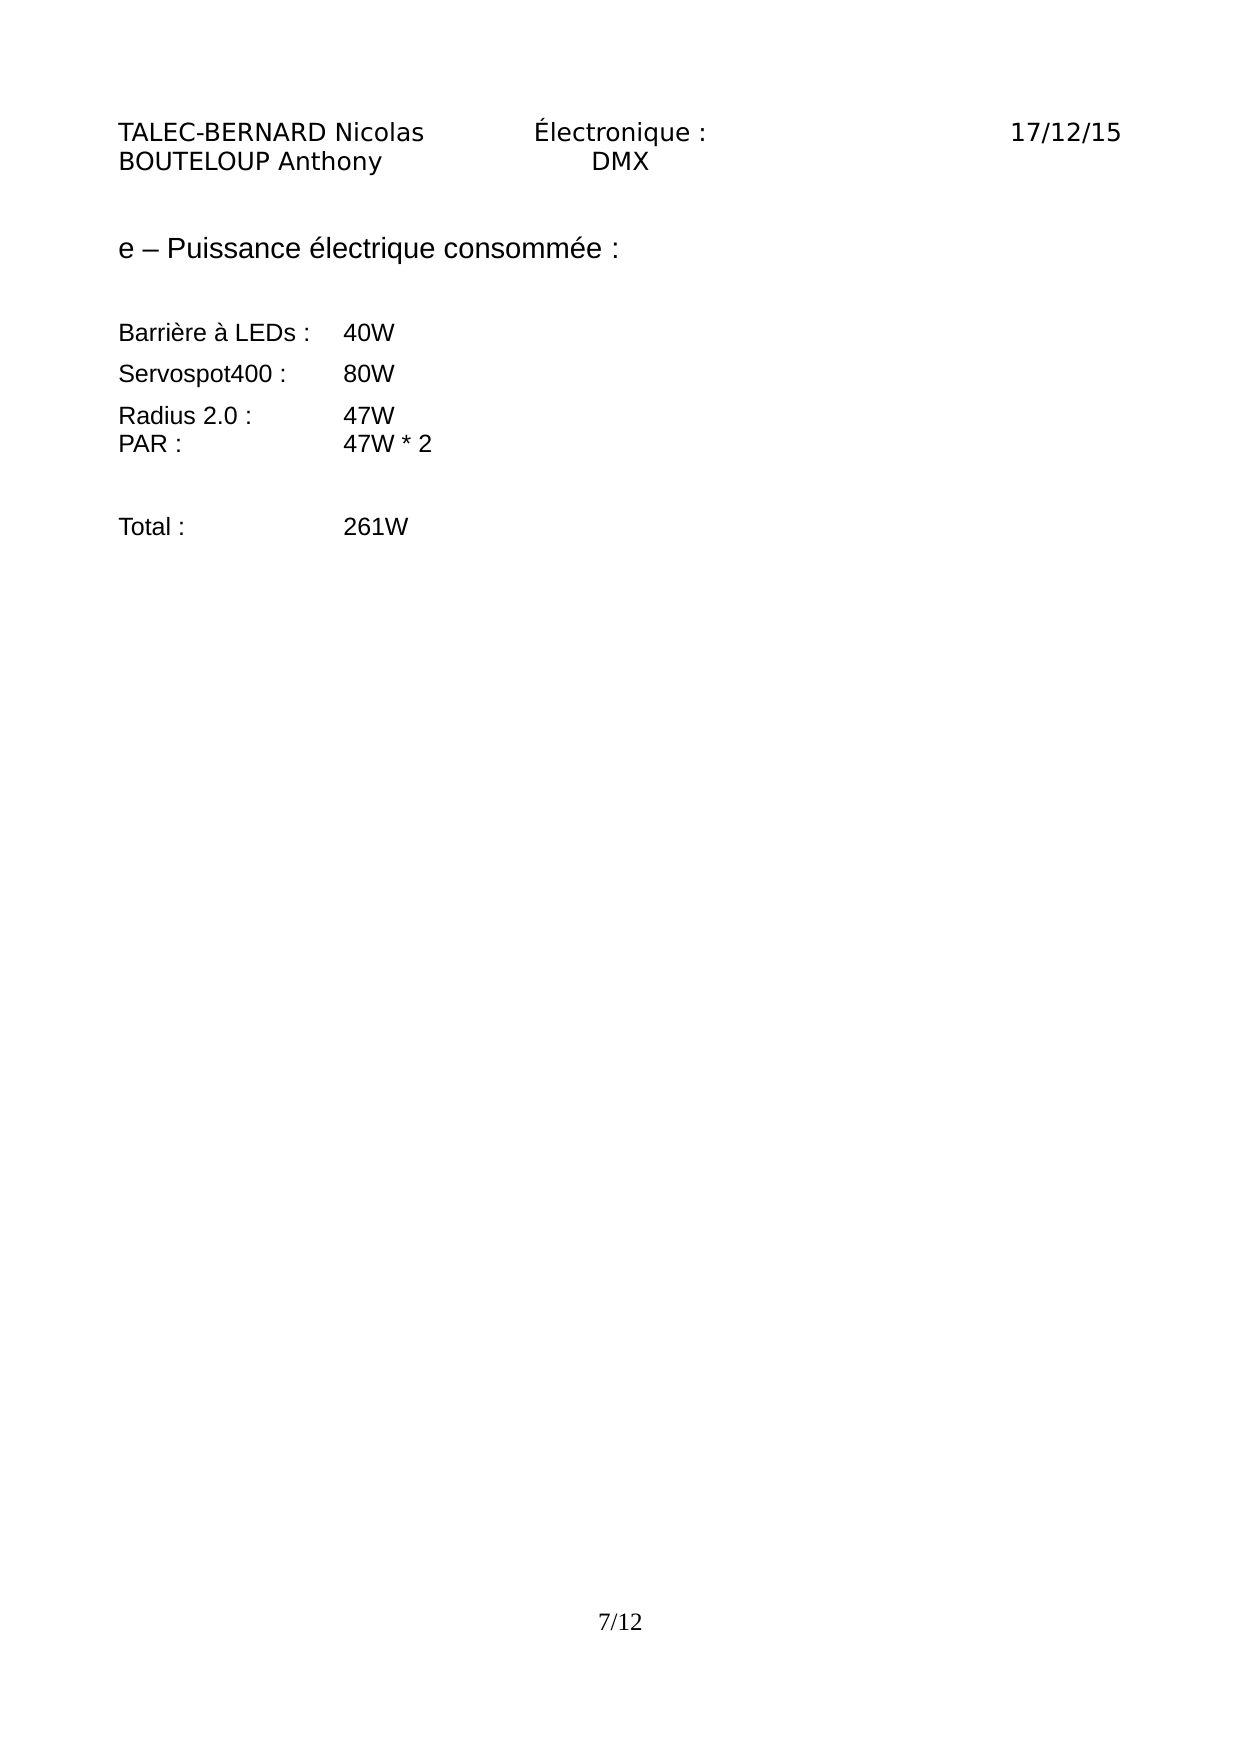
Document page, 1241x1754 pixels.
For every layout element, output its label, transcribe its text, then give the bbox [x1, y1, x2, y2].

text Radius 2.0 : 47W PAR : 47W * 2 [118, 401, 1122, 458]
text Servospot400 : 80W [118, 359, 1122, 388]
text Barrière à LEDs : 40W [118, 318, 1122, 347]
subtitle e – Puissance électrique consommée : [118, 231, 1122, 264]
text Total : 261W [118, 512, 1122, 541]
